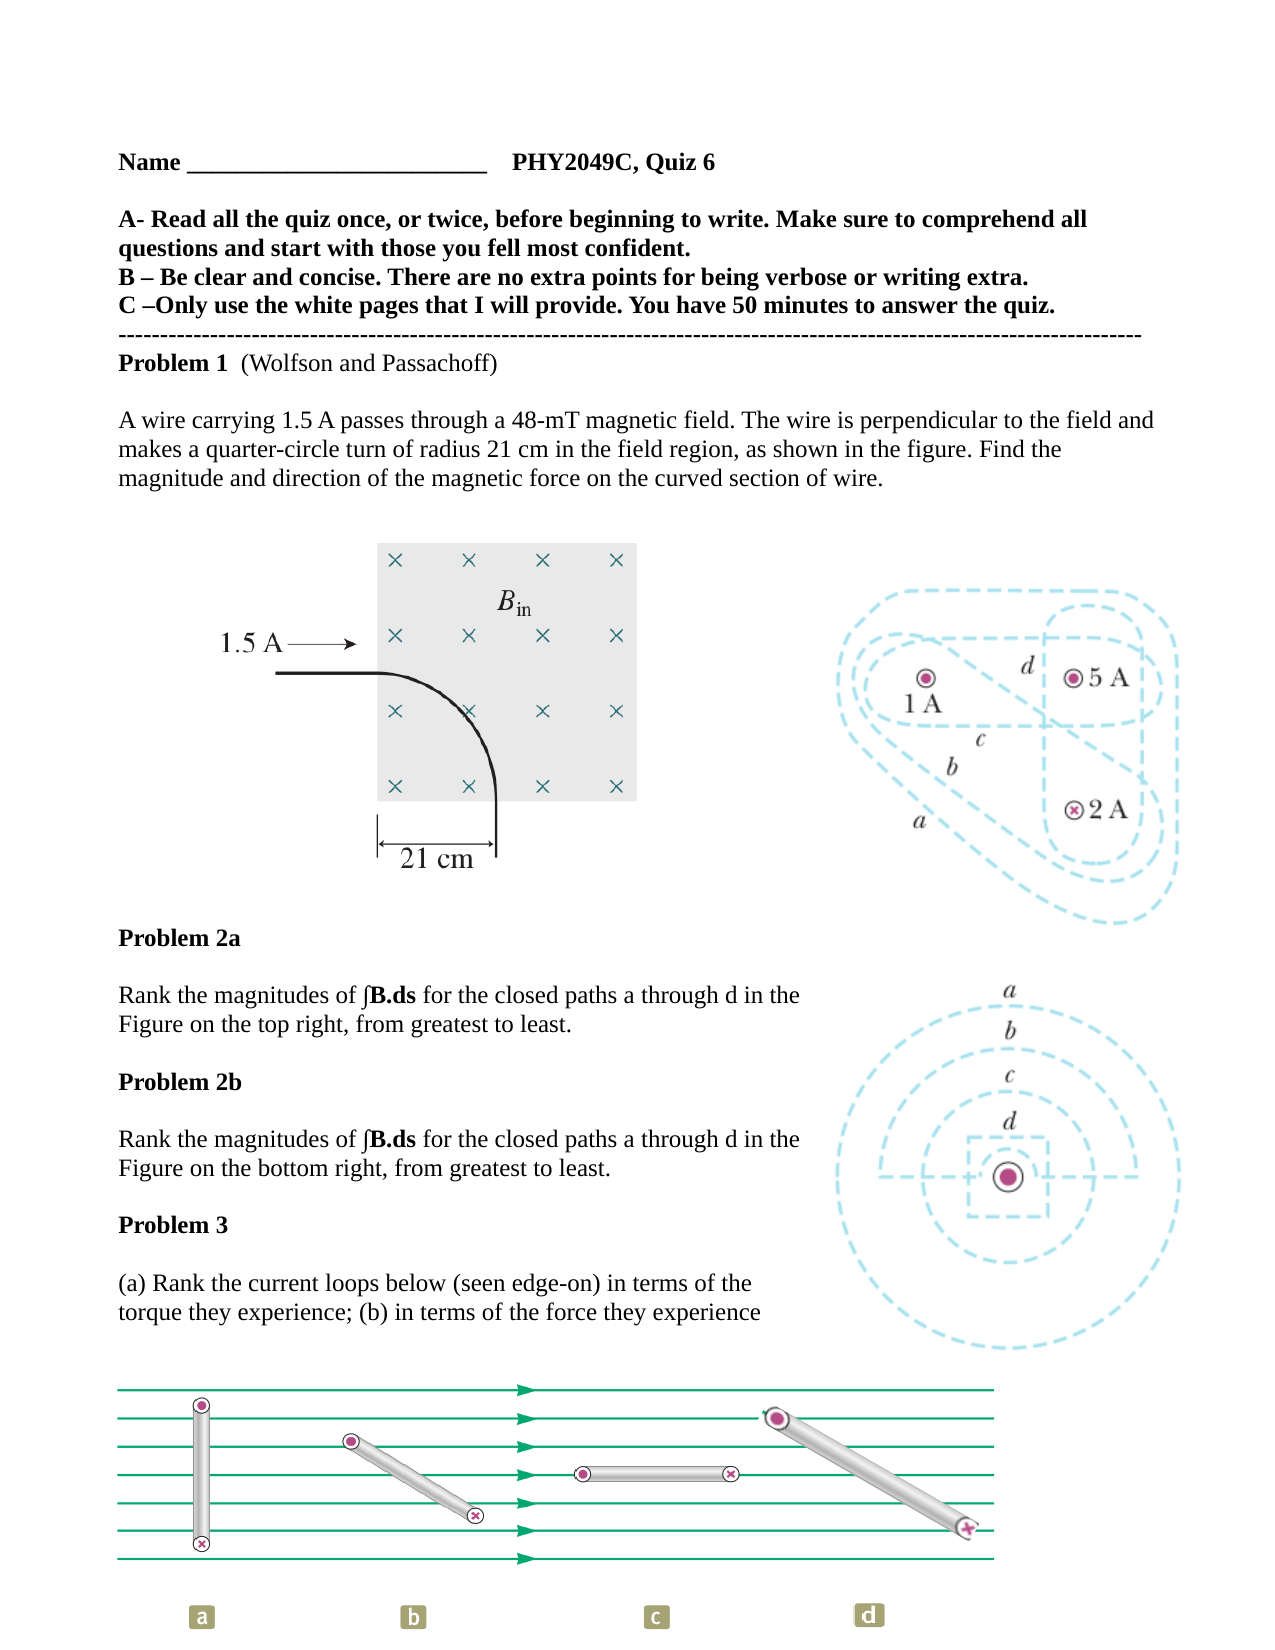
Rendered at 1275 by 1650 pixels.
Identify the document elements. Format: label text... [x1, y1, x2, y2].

text torque they experience; (b) in terms of the force they experience [118, 1297, 803, 1326]
text Problem 2a [118, 923, 803, 952]
text (a) Rank the current loops below (seen edge-on) in terms of the [118, 1268, 803, 1297]
text ​Rank the magnitudes of ∫B.ds for the closed paths a through d in the Figure on the top right, from greatest to least. [118, 981, 803, 1038]
text Name ________________________ PHY2049C, Quiz 6 [118, 147, 1157, 176]
text Problem 2b [118, 1067, 803, 1096]
text B – Be clear and concise. There are no extra points for being verbose or writing extra. [118, 262, 1157, 291]
text Rank the magnitudes of ∫B.ds for the closed paths a through d in the Figure on the bottom right, from greatest to least. [118, 1124, 803, 1182]
text C –Only use the white pages that I will provide. You have 50 minutes to answer the quiz. [118, 291, 1157, 319]
picture [206, 535, 678, 886]
text A wire carrying 1.5 A passes through a 48-mT magnetic field. The wire is perpendicular to the field and makes a quarter-circle turn of radius 21 cm in the field region, as shown in the figure. Find the magnitude and direction of the magnetic force on the curved section of wire. [118, 406, 1157, 492]
text --------------------------------------------------------------------------------------------------------------------------- [118, 319, 1157, 348]
text Problem 1 (Wolfson and Passachoff) [118, 348, 1157, 377]
text Problem 3 [118, 1211, 803, 1239]
picture [803, 561, 1201, 1650]
text A- Read all the quiz once, or twice, before beginning to write. Make sure to comprehend all questions and start with those you fell most confident. [118, 204, 1157, 262]
picture [117, 1365, 795, 1650]
